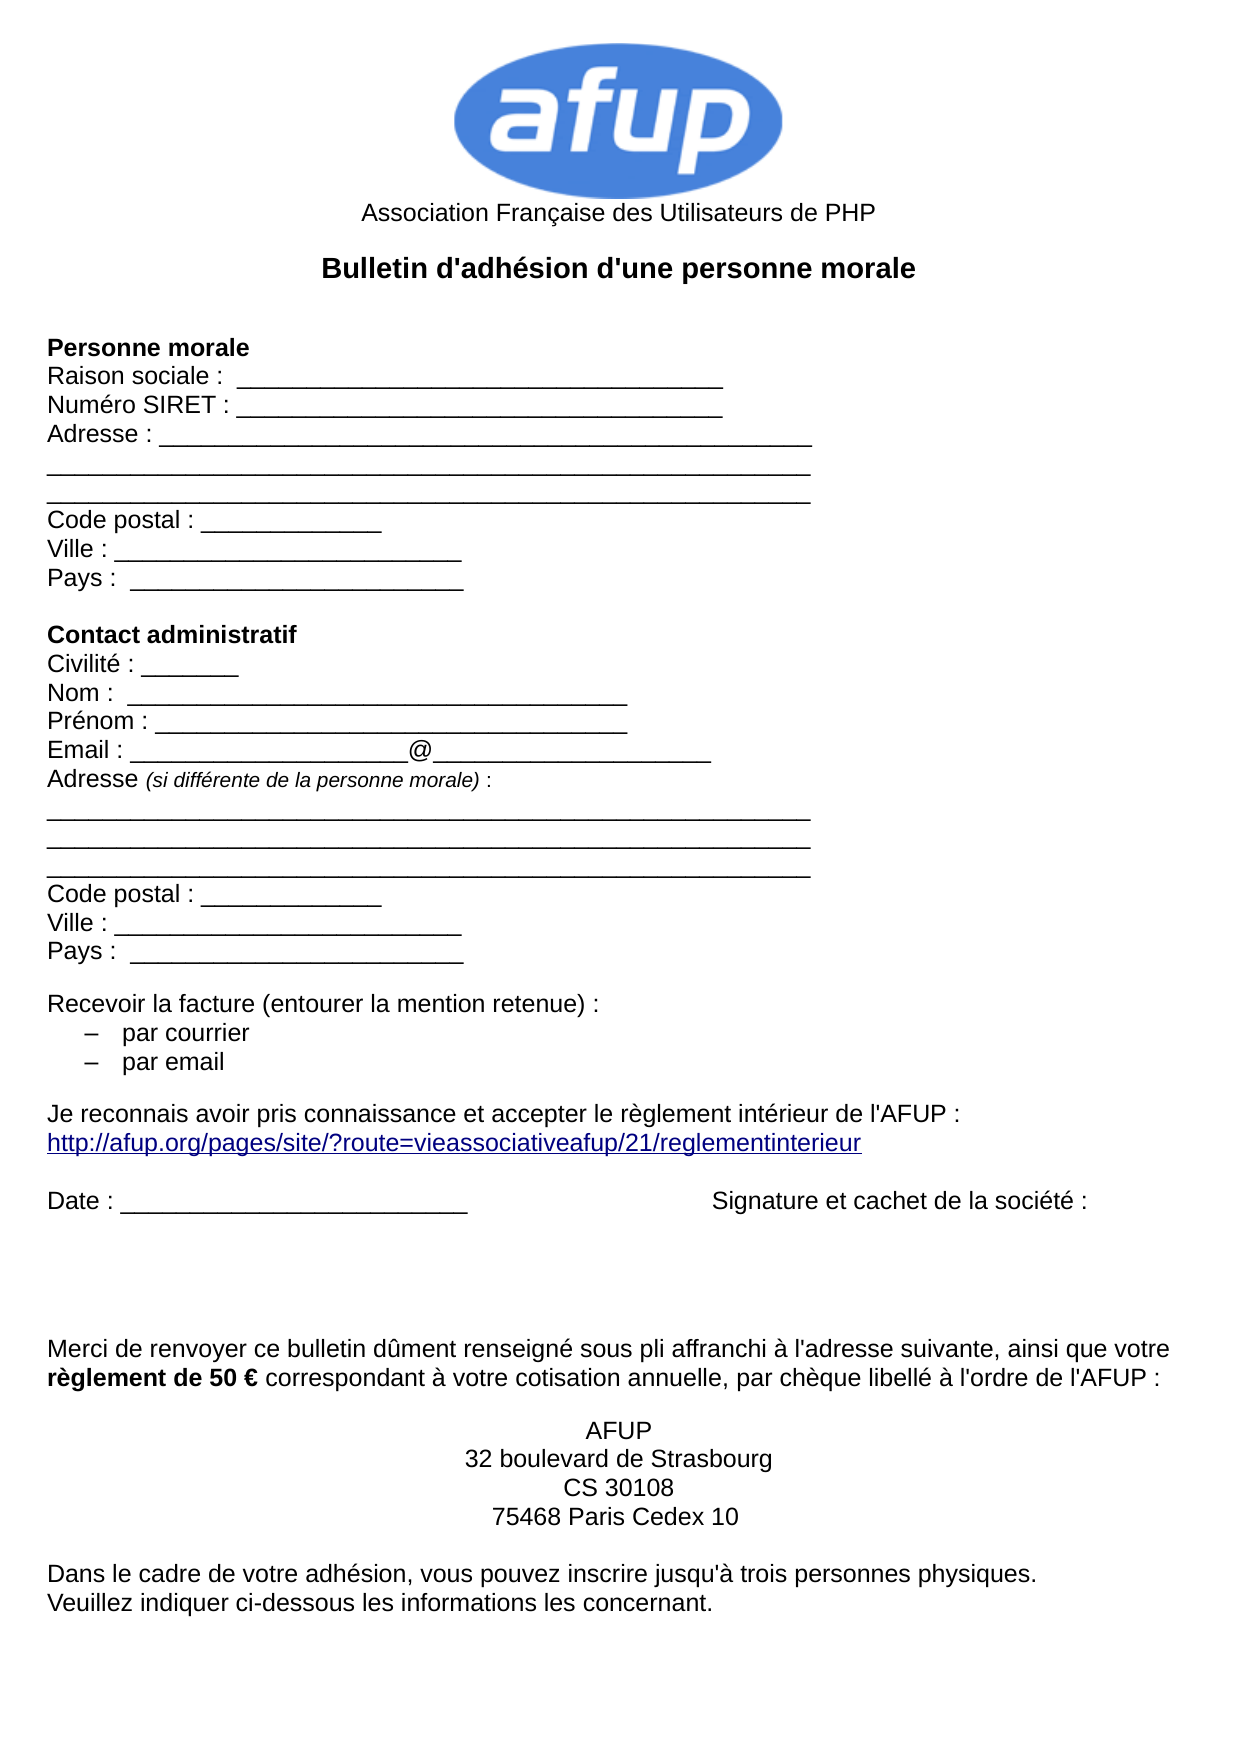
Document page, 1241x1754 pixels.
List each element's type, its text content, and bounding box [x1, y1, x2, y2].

text Veuillez indiquer ci-dessous les informations les concernant. [47, 1588, 1191, 1617]
text Association Française des Utilisateurs de PHP [47, 44, 1191, 227]
list par email [84, 1047, 1191, 1076]
text Email : ____________________@____________________ [47, 735, 1191, 764]
text Code postal : _____________ [47, 505, 1191, 534]
text Adresse : _______________________________________________ [47, 419, 1191, 448]
text Merci de renvoyer ce bulletin dûment renseigné sous pli affranchi à l'adresse suivante, ainsi que votre règlement de 50 € correspondant à votre cotisation annuelle, par chèque libellé à l'ordre de l'AFUP : [47, 1334, 1191, 1392]
text Nom : ____________________________________ [47, 678, 1191, 706]
picture [453, 43, 784, 199]
text Numéro SIRET : ___________________________________ [47, 390, 1191, 419]
text Raison sociale : ___________________________________ [47, 361, 1191, 390]
text Date : _________________________ Signature et cachet de la société : [47, 1186, 1191, 1214]
text _______________________________________________________ [47, 448, 1191, 476]
text Prénom : __________________________________ [47, 706, 1191, 735]
text http://afup.org/pages/site/?route=vieassociativeafup/21/reglementinterieur [47, 1128, 1191, 1157]
text _______________________________________________________ [47, 476, 1191, 505]
text Ville : _________________________ [47, 908, 1191, 936]
text Pays : ________________________ [47, 563, 1191, 591]
text Adresse (si différente de la personne morale) : _______________________________________________________ [47, 764, 1191, 821]
text Dans le cadre de votre adhésion, vous pouvez inscrire jusqu'à trois personnes physiques. [47, 1559, 1191, 1588]
text Recevoir la facture (entourer la mention retenue) : [47, 989, 1191, 1018]
text Pays : ________________________ [47, 936, 1191, 965]
text AFUP 32 boulevard de Strasbourg CS 30108 75468 Paris Cedex 10 [47, 1416, 1191, 1531]
text Ville : _________________________ [47, 534, 1191, 563]
text Bulletin d'adhésion d'une personne morale [47, 251, 1191, 285]
text Personne morale [47, 333, 1191, 361]
text Je reconnais avoir pris connaissance et accepter le règlement intérieur de l'AFUP : [47, 1099, 1191, 1128]
list par courrier [84, 1018, 1191, 1047]
text _______________________________________________________ [47, 821, 1191, 850]
text Contact administratif [47, 620, 1191, 649]
text _______________________________________________________ [47, 850, 1191, 879]
text Civilité : _______ [47, 649, 1191, 678]
text Code postal : _____________ [47, 879, 1191, 908]
